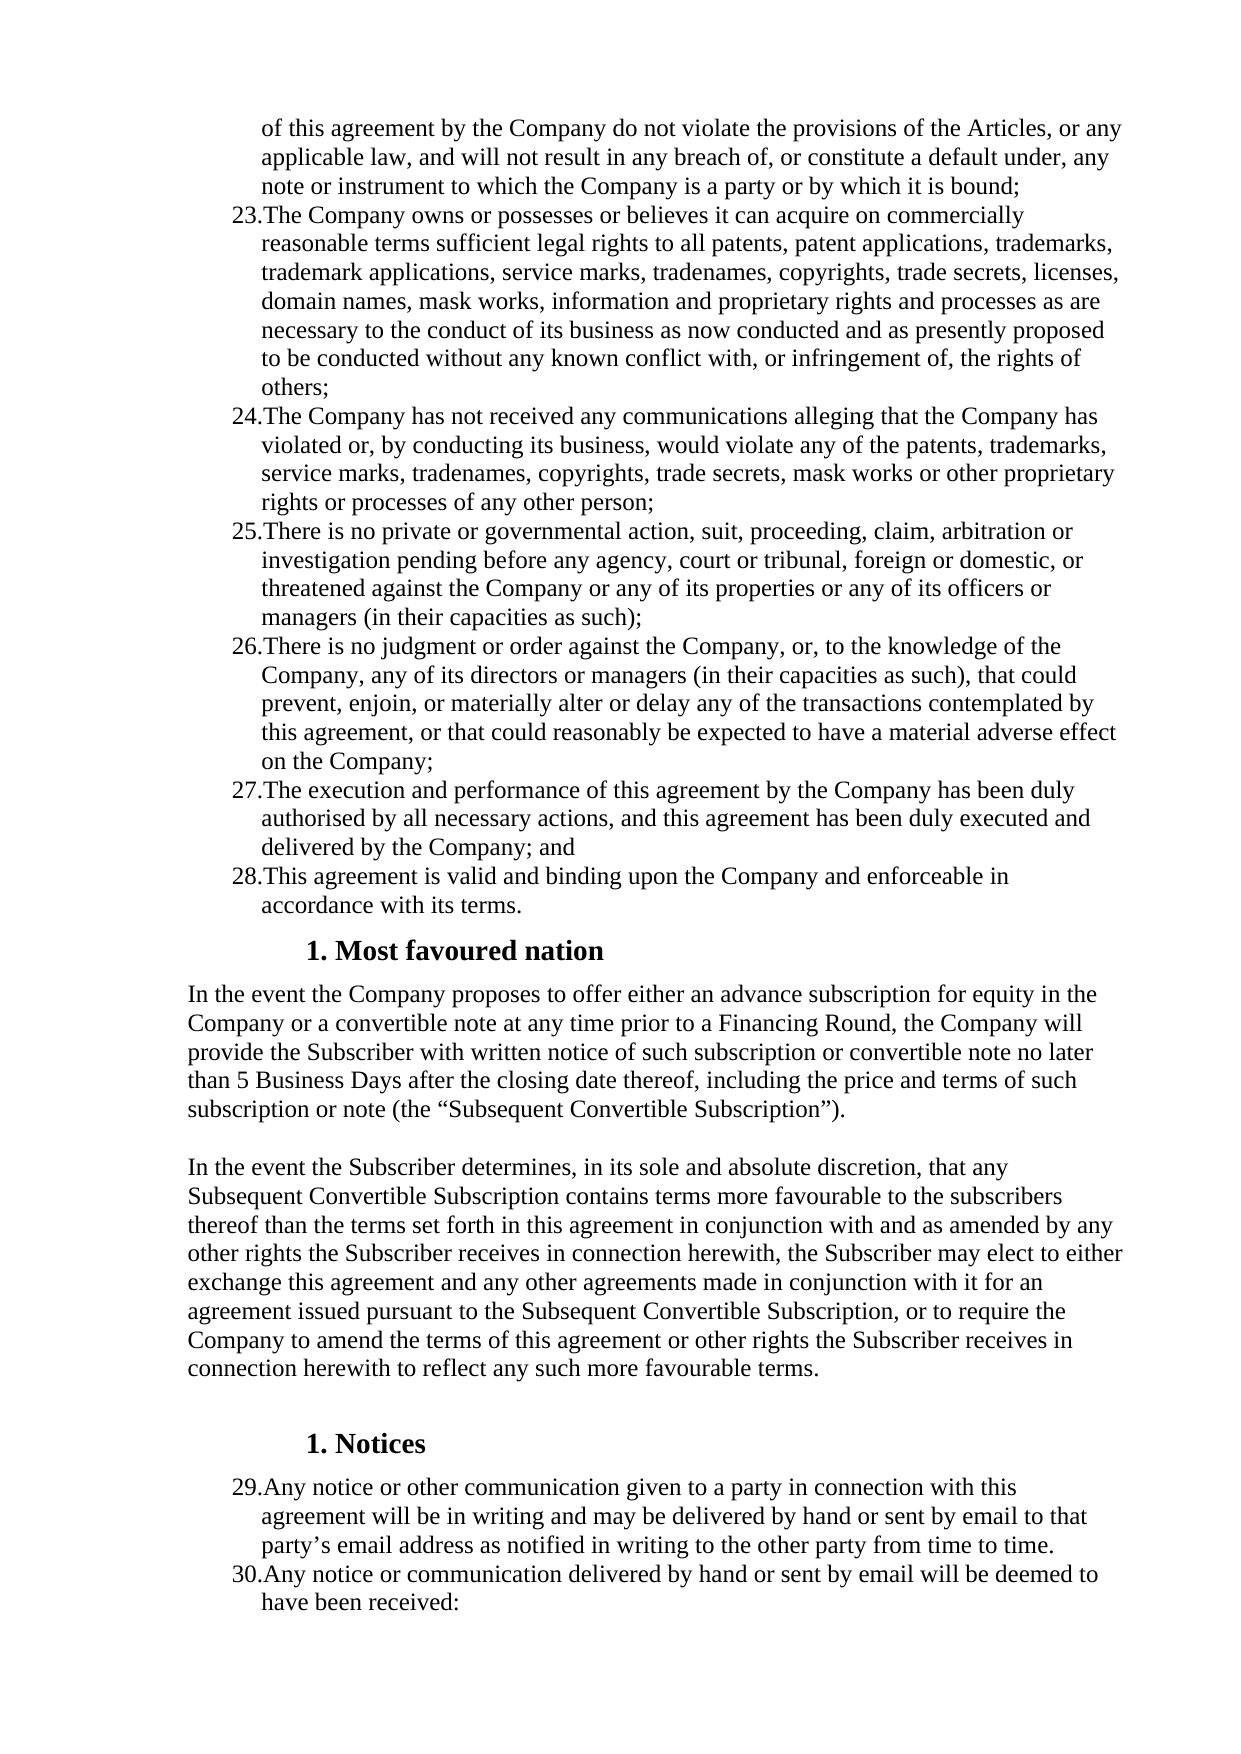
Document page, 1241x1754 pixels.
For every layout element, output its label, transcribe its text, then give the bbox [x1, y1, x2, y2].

subtitle Notices [306, 1426, 1127, 1460]
list The execution and performance of this agreement by the Company has been duly authorised by all necessary actions, and this agreement has been duly executed and delivered by the Company; and [232, 775, 1127, 861]
list There is no judgment or order against the Company, or, to the knowledge of the Company, any of its directors or managers (in their capacities as such), that could prevent, enjoin, or materially alter or delay any of the transactions contemplated by this agreement, or that could reasonably be expected to have a material adverse effect on the Company; [232, 631, 1127, 775]
list In the event the Company proposes to offer either an advance subscription for equity in the Company or a convertible note at any time prior to a Financing Round, the Company will provide the Subscriber with written notice of such subscription or convertible note no later than 5 Business Days after the closing date thereof, including the price and terms of such subscription or note (the “Subsequent Convertible Subscription”). [158, 979, 1127, 1123]
list Any notice or other communication given to a party in connection with this agreement will be in writing and may be delivered by hand or sent by email to that party’s email address as notified in writing to the other party from time to time. [232, 1472, 1127, 1559]
list This agreement is valid and binding upon the Company and enforceable in accordance with its terms. [232, 861, 1127, 918]
list of this agreement by the Company do not violate the provisions of the Articles, or any applicable law, and will not result in any breach of, or constitute a default under, any note or instrument to which the Company is a party or by which it is bound; [232, 113, 1127, 200]
list In the event the Subscriber determines, in its sole and absolute discretion, that any Subsequent Convertible Subscription contains terms more favourable to the subscribers thereof than the terms set forth in this agreement in conjunction with and as amended by any other rights the Subscriber receives in connection herewith, the Subscriber may elect to either exchange this agreement and any other agreements made in conjunction with it for an agreement issued pursuant to the Subsequent Convertible Subscription, or to require the Company to amend the terms of this agreement or other rights the Subscriber receives in connection herewith to reflect any such more favourable terms. [158, 1152, 1127, 1382]
list The Company owns or possesses or believes it can acquire on commercially reasonable terms sufficient legal rights to all patents, patent applications, trademarks, trademark applications, service marks, tradenames, copyrights, trade secrets, licenses, domain names, mask works, information and proprietary rights and processes as are necessary to the conduct of its business as now conducted and as presently proposed to be conducted without any known conflict with, or infringement of, the rights of others; [232, 200, 1127, 401]
list Any notice or communication delivered by hand or sent by email will be deemed to have been received: [232, 1559, 1127, 1616]
list There is no private or governmental action, suit, proceeding, claim, arbitration or investigation pending before any agency, court or tribunal, foreign or domestic, or threatened against the Company or any of its properties or any of its officers or managers (in their capacities as such); [232, 516, 1127, 631]
list The Company has not received any communications alleging that the Company has violated or, by conducting its business, would violate any of the patents, trademarks, service marks, tradenames, copyrights, trade secrets, mask works or other proprietary rights or processes of any other person; [232, 401, 1127, 516]
subtitle Most favoured nation [306, 933, 1127, 967]
